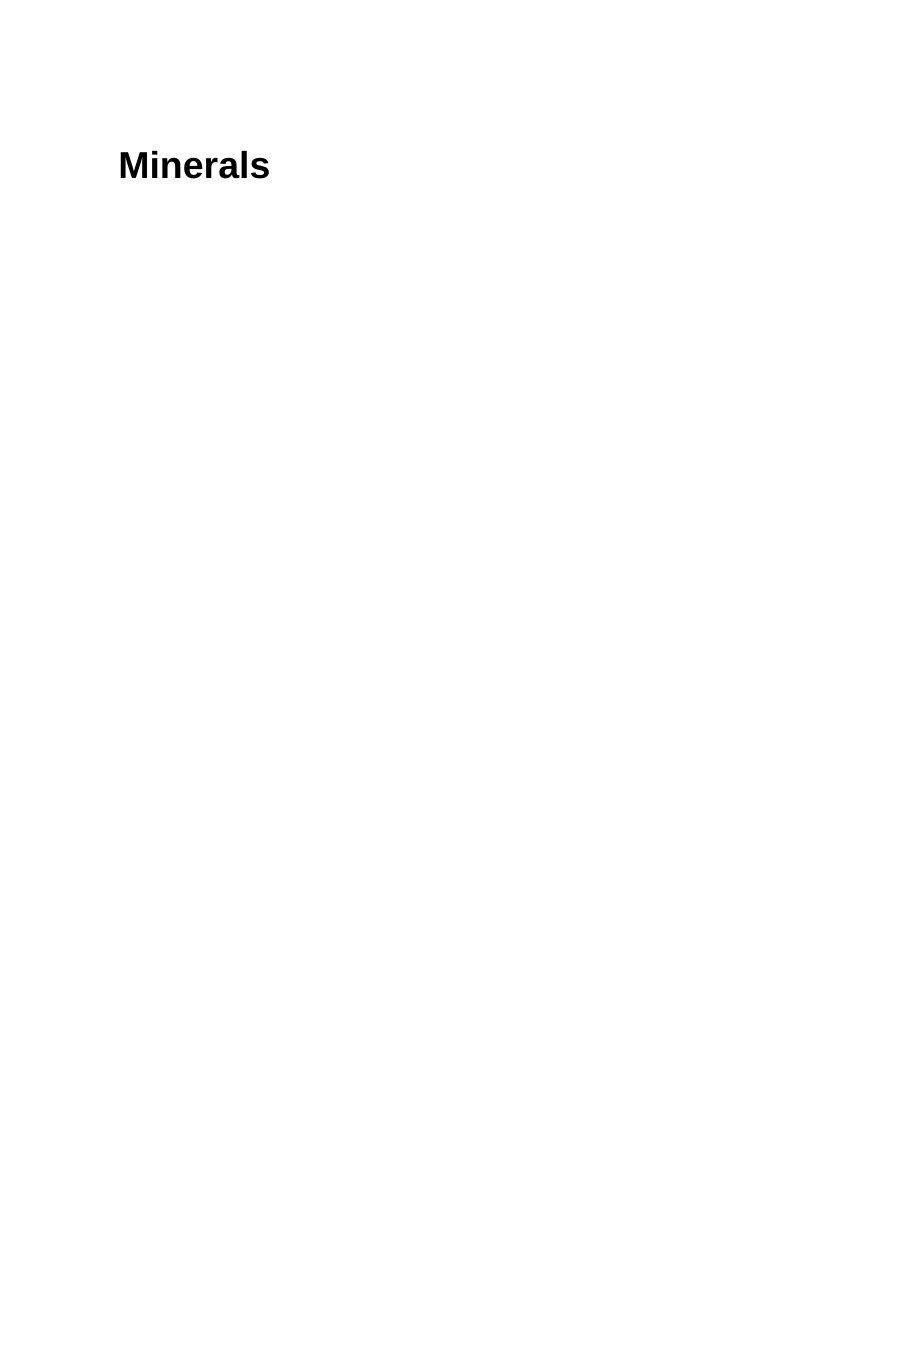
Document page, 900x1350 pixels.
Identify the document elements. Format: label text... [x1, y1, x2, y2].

subtitle Minerals [118, 143, 782, 186]
